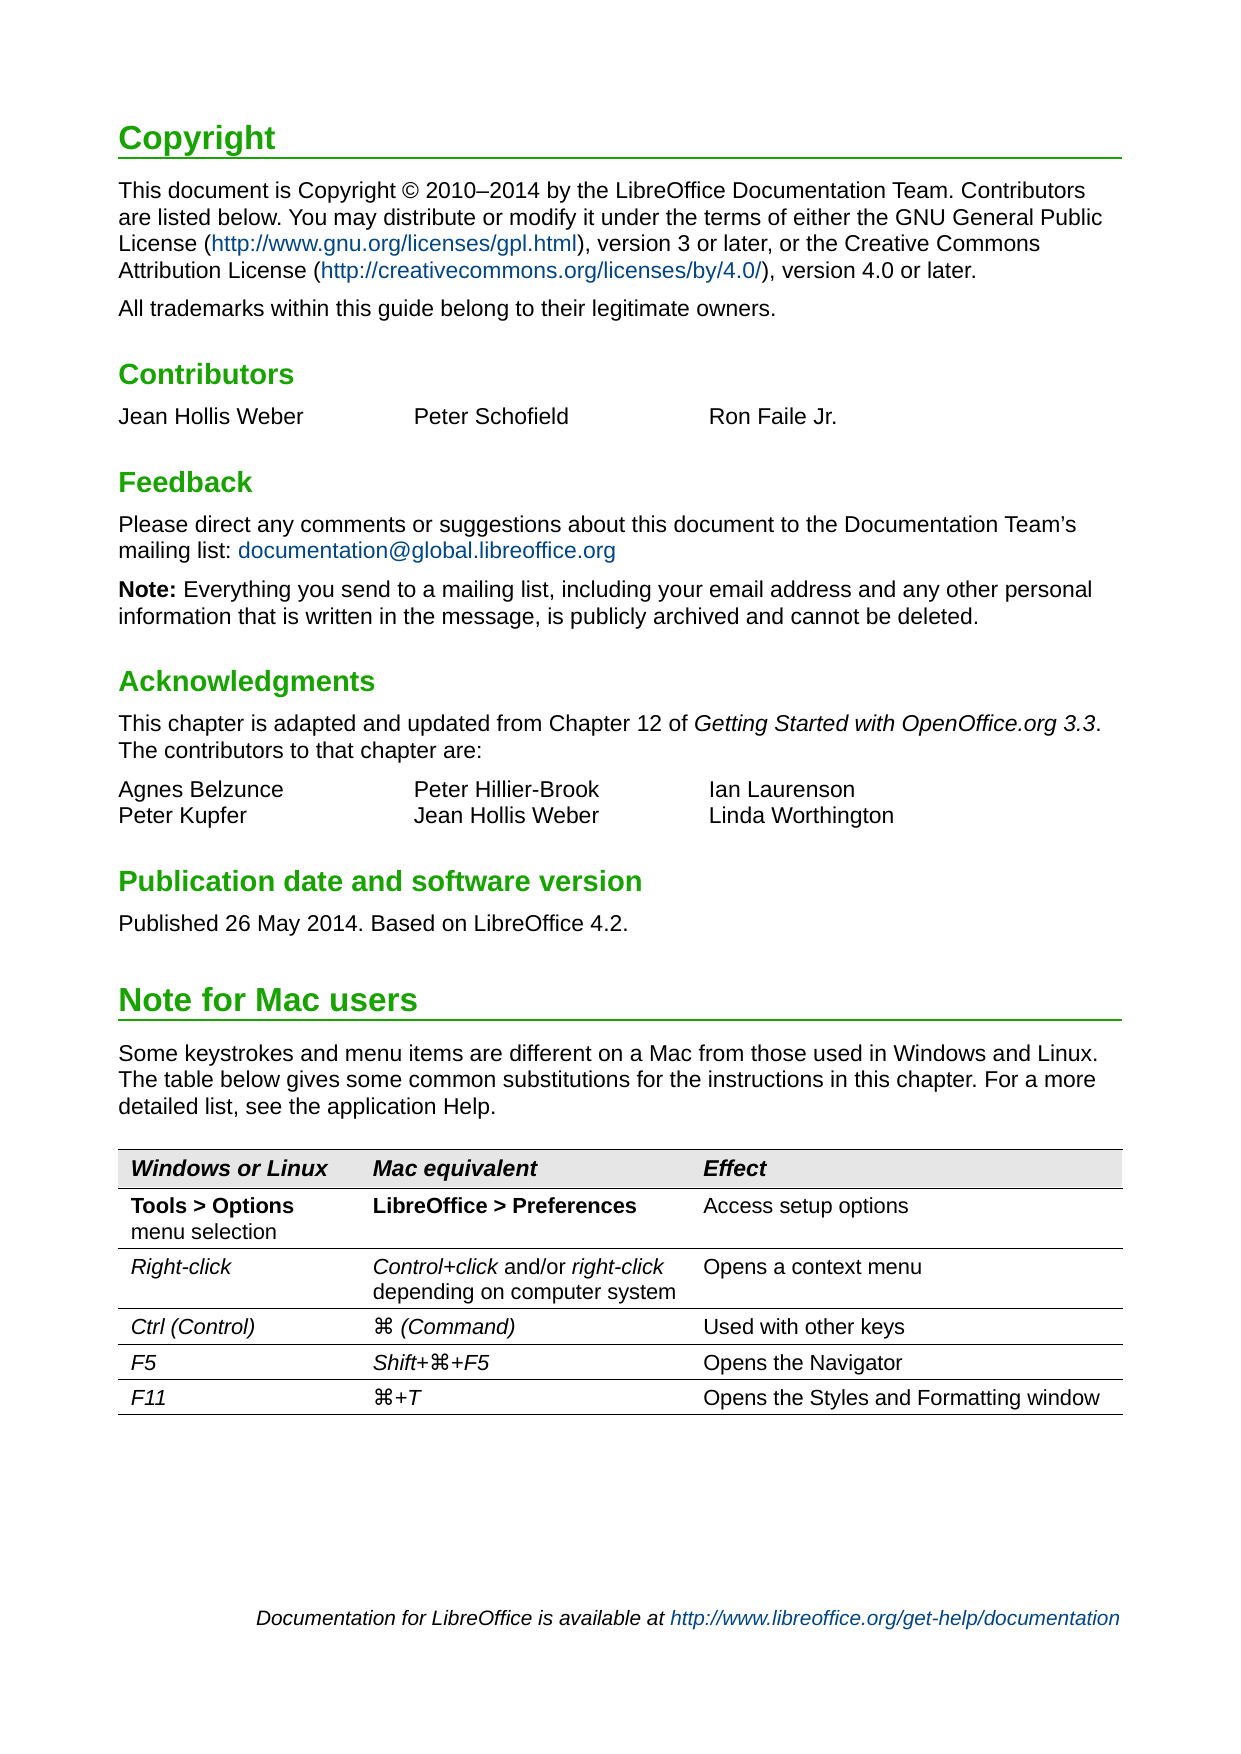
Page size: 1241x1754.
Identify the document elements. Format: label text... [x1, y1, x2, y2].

text All trademarks within this guide belong to their legitimate owners. [118, 295, 1122, 322]
subtitle Feedback [118, 465, 1122, 499]
table_header Windows or Linux [118, 1150, 360, 1187]
table_header Effect [691, 1150, 1122, 1187]
subtitle Publication date and software version [118, 864, 1122, 897]
text Jean Hollis Weber Peter Schofield Ron Faile Jr. [118, 403, 1122, 429]
text This chapter is adapted and updated from Chapter 12 of Getting Started with OpenOffice.org 3.3. The contributors to that chapter are: [118, 710, 1122, 763]
text Published 26 May 2014. Based on LibreOffice 4.2. [118, 910, 1122, 936]
subtitle Contributors [118, 357, 1122, 391]
text Agnes Belzunce Peter Hillier-Brook Ian Laurenson Peter Kupfer Jean Hollis Weber Linda Worthington [118, 776, 1122, 828]
table_cell Shift+⌘+F5 [360, 1345, 691, 1379]
table_header Mac equivalent [360, 1150, 691, 1187]
table_cell F5 [118, 1345, 360, 1379]
table_cell Access setup options [691, 1189, 1122, 1248]
table_cell Control+click and/or right-click depending on computer system [360, 1249, 691, 1308]
table_cell Right-click [118, 1249, 360, 1308]
table_cell ⌘+T [360, 1380, 691, 1414]
subtitle Copyright [118, 118, 1122, 157]
subtitle Note for Mac users [118, 981, 1122, 1019]
text Some keystrokes and menu items are different on a Mac from those used in Windows and Linux. The table below gives some common substitutions for the instructions in this chapter. For a more detailed list, see the application Help. [118, 1040, 1122, 1119]
table_cell Opens a context menu [691, 1249, 1122, 1308]
text This document is Copyright © 2010–2014 by the LibreOffice Documentation Team. Contributors are listed below. You may distribute or modify it under the terms of either the GNU General Public License (http://www.gnu.org/licenses/gpl.html), version 3 or later, or the Creative Commons Attribution License (http://creativecommons.org/licenses/by/4.0/), version 4.0 or later. [118, 177, 1122, 283]
table_cell Tools > Options menu selection [118, 1189, 360, 1248]
table_cell Opens the Styles and Formatting window [691, 1380, 1122, 1414]
table_cell ⌘ (Command) [360, 1309, 691, 1344]
table_cell F11 [118, 1380, 360, 1414]
table_cell Opens the Navigator [691, 1345, 1122, 1379]
text Note: Everything you send to a mailing list, including your email address and any other personal information that is written in the message, is publicly archived and cannot be deleted. [118, 576, 1122, 629]
table_cell Used with other keys [691, 1309, 1122, 1344]
text Please direct any comments or suggestions about this document to the Documentation Team’s mailing list: documentation@global.libreoffice.org [118, 511, 1122, 564]
table_cell LibreOffice > Preferences [360, 1189, 691, 1248]
subtitle Acknowledgments [118, 664, 1122, 698]
table_cell Ctrl (Control) [118, 1309, 360, 1344]
